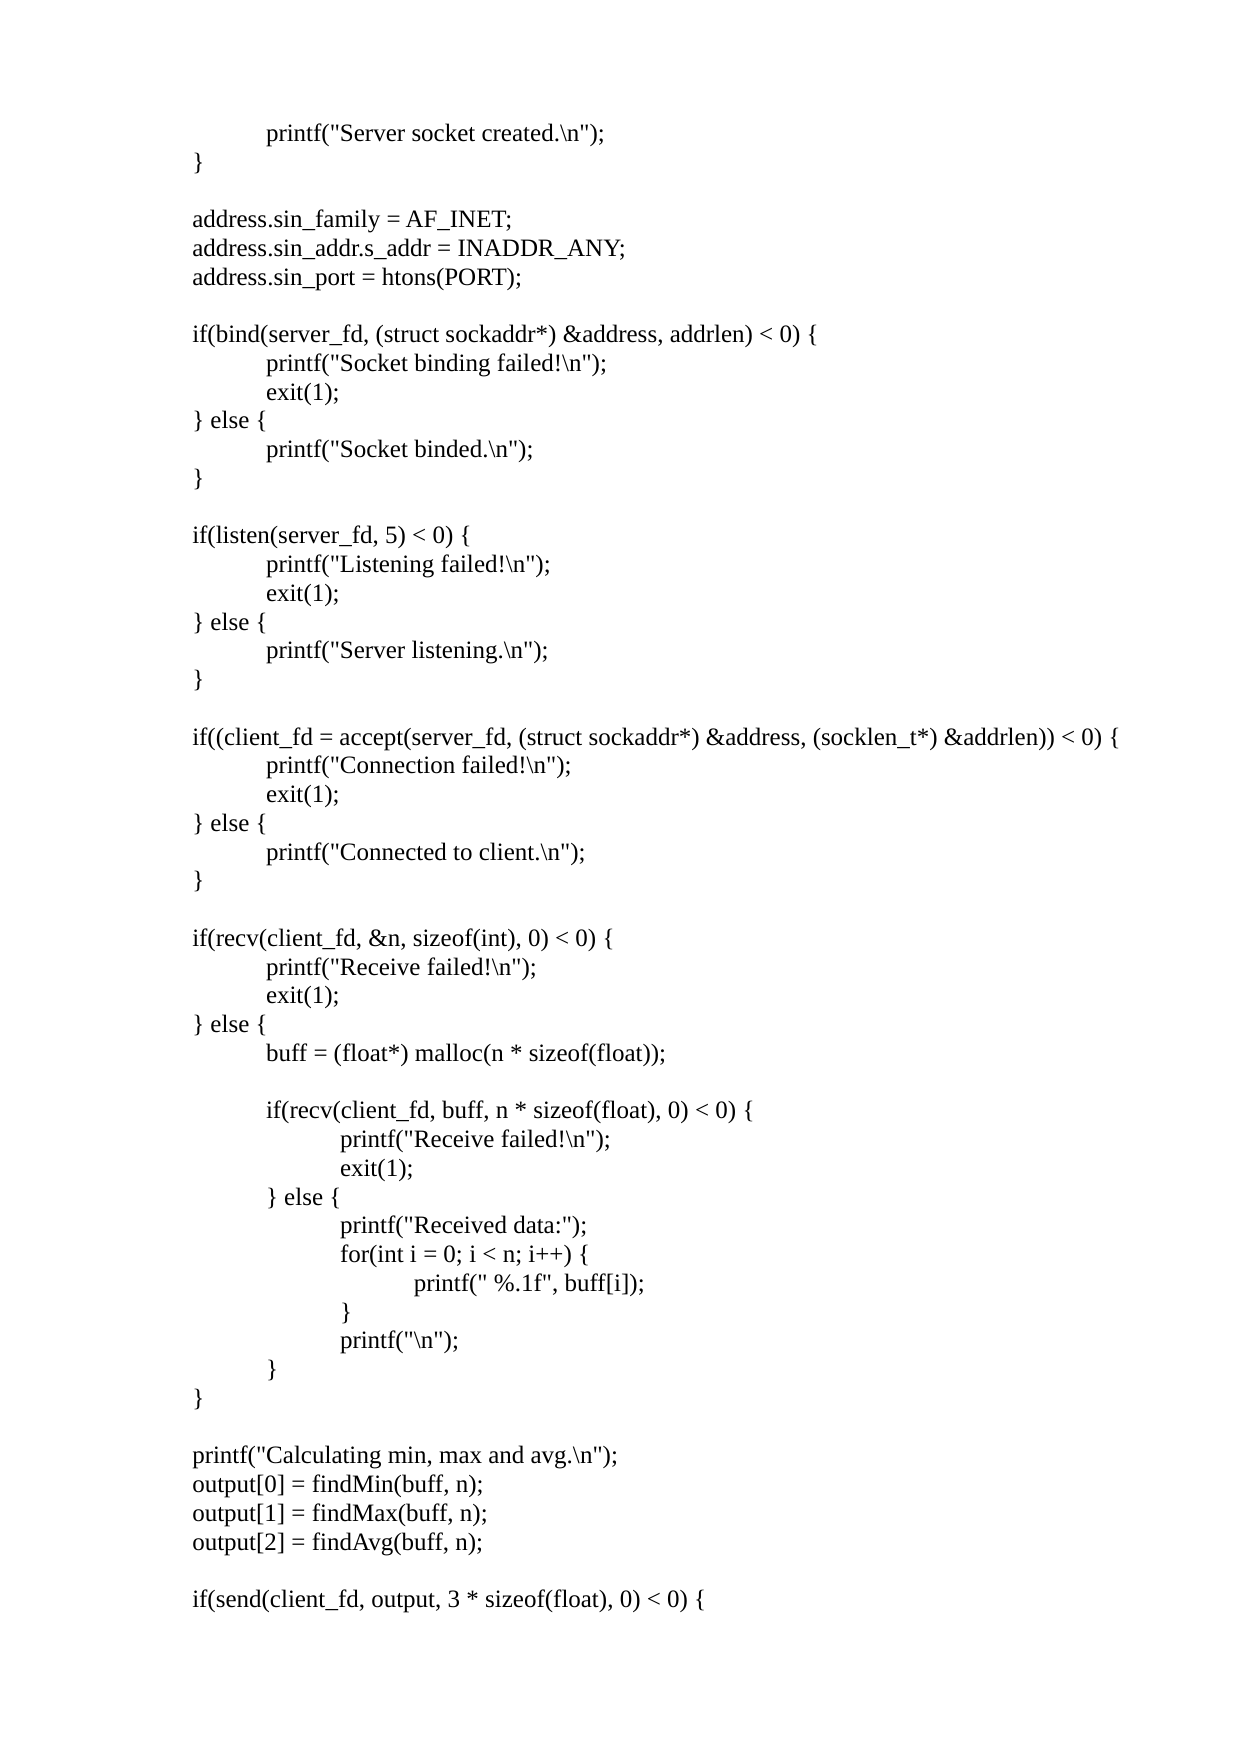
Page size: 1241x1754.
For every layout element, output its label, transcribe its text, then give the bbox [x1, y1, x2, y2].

text printf("Receive failed!\n"); [118, 952, 1122, 981]
text printf("Listening failed!\n"); [118, 549, 1122, 578]
text printf(" %.1f", buff[i]); [118, 1268, 1122, 1297]
text if(recv(client_fd, buff, n * sizeof(float), 0) < 0) { [118, 1096, 1122, 1124]
text printf("Receive failed!\n"); [118, 1124, 1122, 1153]
text printf("Server socket created.\n"); [118, 118, 1122, 147]
text address.sin_addr.s_addr = INADDR_ANY; [118, 233, 1122, 262]
text if(recv(client_fd, &n, sizeof(int), 0) < 0) { [118, 923, 1122, 952]
text exit(1); [118, 779, 1122, 808]
text printf("Connected to client.\n"); [118, 837, 1122, 866]
text } [118, 147, 1122, 176]
text } [118, 463, 1122, 492]
text buff = (float*) malloc(n * sizeof(float)); [118, 1038, 1122, 1067]
text } else { [118, 607, 1122, 636]
text printf("Received data:"); [118, 1211, 1122, 1239]
text address.sin_family = AF_INET; [118, 204, 1122, 233]
text } [118, 1383, 1122, 1412]
text if(listen(server_fd, 5) < 0) { [118, 521, 1122, 549]
text } else { [118, 1009, 1122, 1038]
text printf("Connection failed!\n"); [118, 751, 1122, 779]
text } [118, 866, 1122, 894]
text printf("Calculating min, max and avg.\n"); [118, 1441, 1122, 1469]
text printf("Socket binding failed!\n"); [118, 348, 1122, 377]
text address.sin_port = htons(PORT); [118, 262, 1122, 291]
text } [118, 1297, 1122, 1326]
text } else { [118, 406, 1122, 434]
text output[1] = findMax(buff, n); [118, 1498, 1122, 1527]
text exit(1); [118, 578, 1122, 607]
text if((client_fd = accept(server_fd, (struct sockaddr*) &address, (socklen_t*) &addrlen)) < 0) { [118, 722, 1122, 751]
text printf("Socket binded.\n"); [118, 434, 1122, 463]
text if(bind(server_fd, (struct sockaddr*) &address, addrlen) < 0) { [118, 319, 1122, 348]
text output[2] = findAvg(buff, n); [118, 1527, 1122, 1556]
text exit(1); [118, 1153, 1122, 1182]
text } [118, 664, 1122, 693]
text printf("\n"); [118, 1326, 1122, 1354]
text if(send(client_fd, output, 3 * sizeof(float), 0) < 0) { [118, 1584, 1122, 1613]
text output[0] = findMin(buff, n); [118, 1469, 1122, 1498]
text printf("Server listening.\n"); [118, 636, 1122, 664]
text exit(1); [118, 981, 1122, 1009]
text } else { [118, 1182, 1122, 1211]
text } [118, 1354, 1122, 1383]
text } else { [118, 808, 1122, 837]
text for(int i = 0; i < n; i++) { [118, 1239, 1122, 1268]
text exit(1); [118, 377, 1122, 406]
